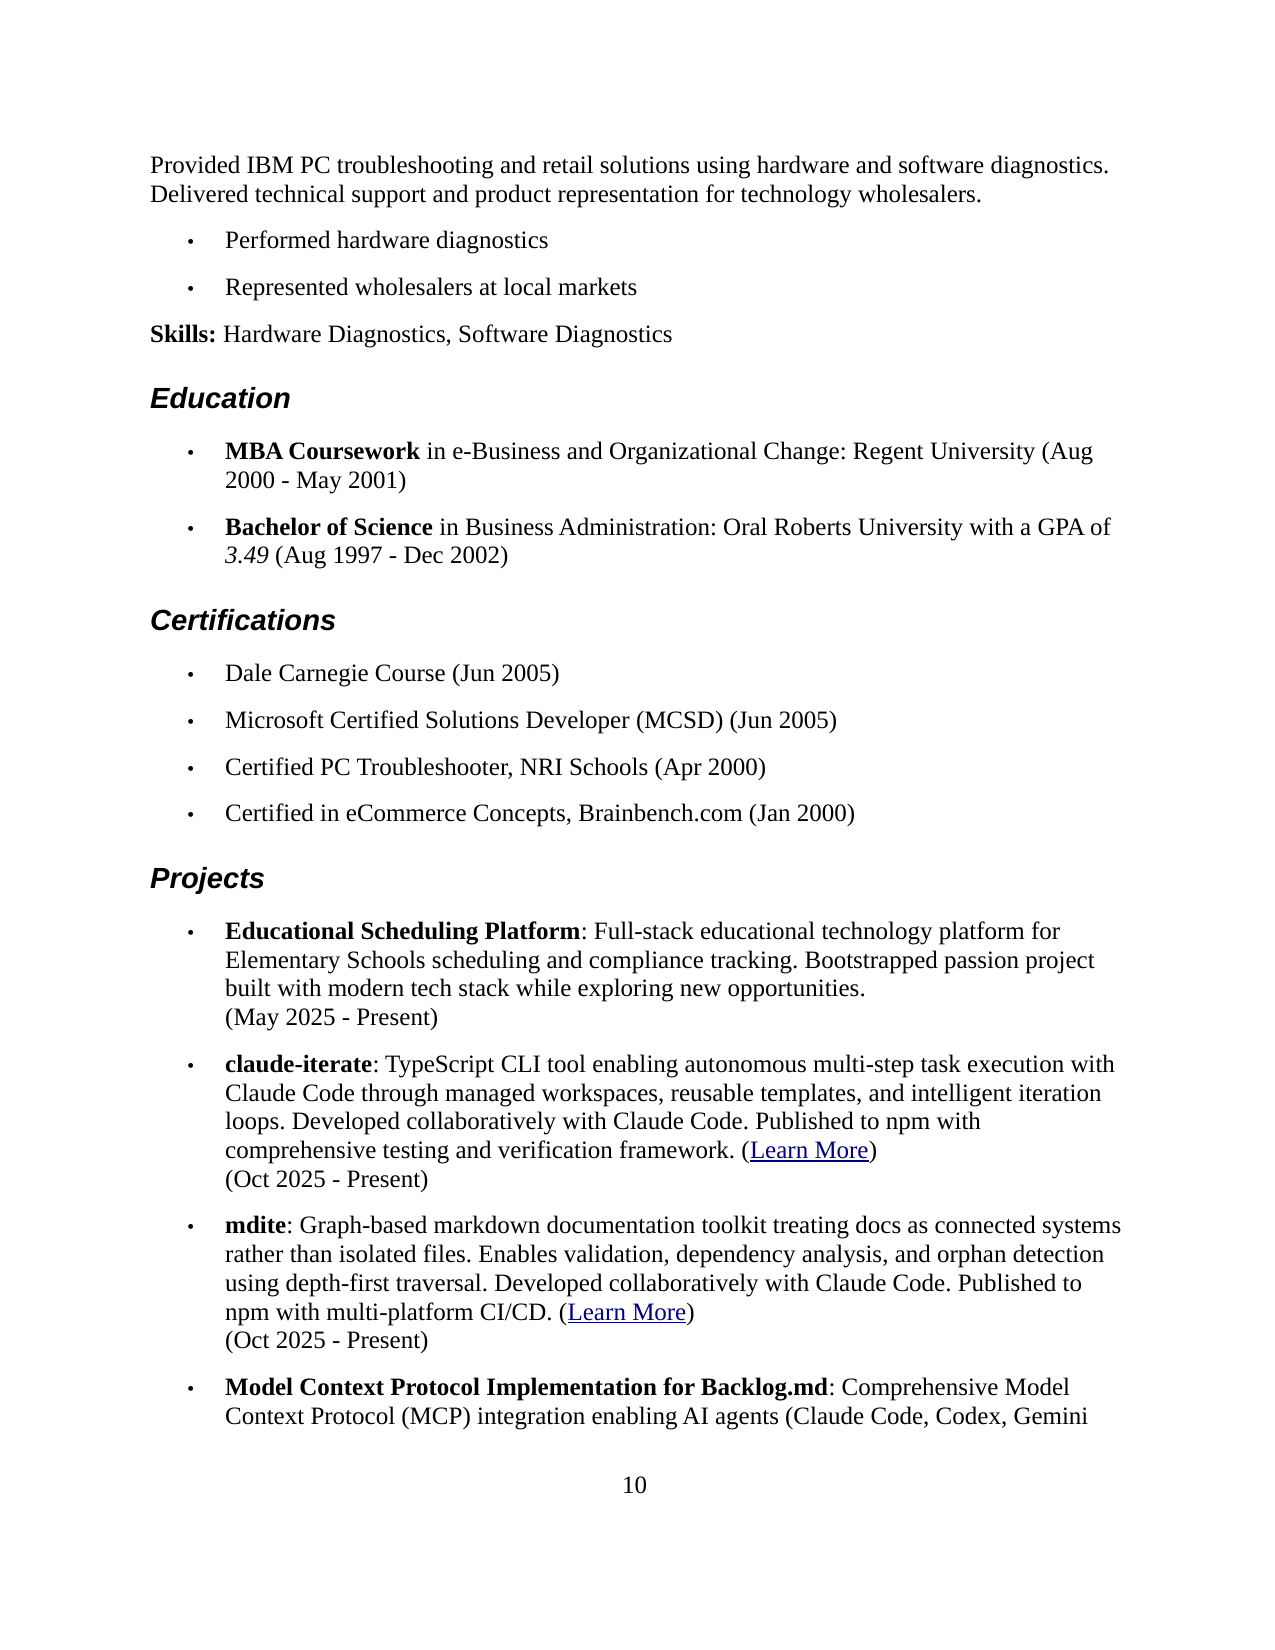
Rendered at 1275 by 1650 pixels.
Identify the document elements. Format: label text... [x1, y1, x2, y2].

subtitle Projects [150, 861, 1125, 894]
subtitle Education [150, 381, 1125, 415]
list Certified PC Troubleshooter, NRI Schools (Apr 2000) [187, 752, 1125, 780]
list MBA Coursework in e-Business and Organizational Change: Regent University (Aug 2000 - May 2001) [187, 436, 1125, 494]
list Bachelor of Science in Business Administration: Oral Roberts University with a GPA of 3.49 (Aug 1997 - Dec 2002) [187, 512, 1125, 569]
list Model Context Protocol Implementation for Backlog.md: Comprehensive Model Context Protocol (MCP) integration enabling AI agents (Claude Code, Codex, Gemini [187, 1372, 1125, 1430]
list Represented wholesalers at local markets [187, 272, 1125, 301]
text Skills: Hardware Diagnostics, Software Diagnostics [150, 319, 1125, 347]
subtitle Certifications [150, 603, 1125, 637]
list Dale Carnegie Course (Jun 2005) [187, 658, 1125, 687]
list Certified in eCommerce Concepts, Brainbench.com (Jan 2000) [187, 798, 1125, 827]
text Provided IBM PC troubleshooting and retail solutions using hardware and software diagnostics. Delivered technical support and product representation for technology wholesalers. [150, 150, 1125, 207]
list Microsoft Certified Solutions Developer (MCSD) (Jun 2005) [187, 705, 1125, 734]
list claude-iterate: TypeScript CLI tool enabling autonomous multi-step task execution with Claude Code through managed workspaces, reusable templates, and intelligent iteration loops. Developed collaboratively with Claude Code. Published to npm with comprehensive testing and verification framework. (Learn More) (Oct 2025 - Present) [187, 1049, 1125, 1193]
list Performed hardware diagnostics [187, 225, 1125, 254]
list Educational Scheduling Platform: Full-stack educational technology platform for Elementary Schools scheduling and compliance tracking. Bootstrapped passion project built with modern tech stack while exploring new opportunities. (May 2025 - Present) [187, 916, 1125, 1031]
list mdite: Graph-based markdown documentation toolkit treating docs as connected systems rather than isolated files. Enables validation, dependency analysis, and orphan detection using depth-first traversal. Developed collaboratively with Claude Code. Published to npm with multi-platform CI/CD. (Learn More) (Oct 2025 - Present) [187, 1211, 1125, 1354]
